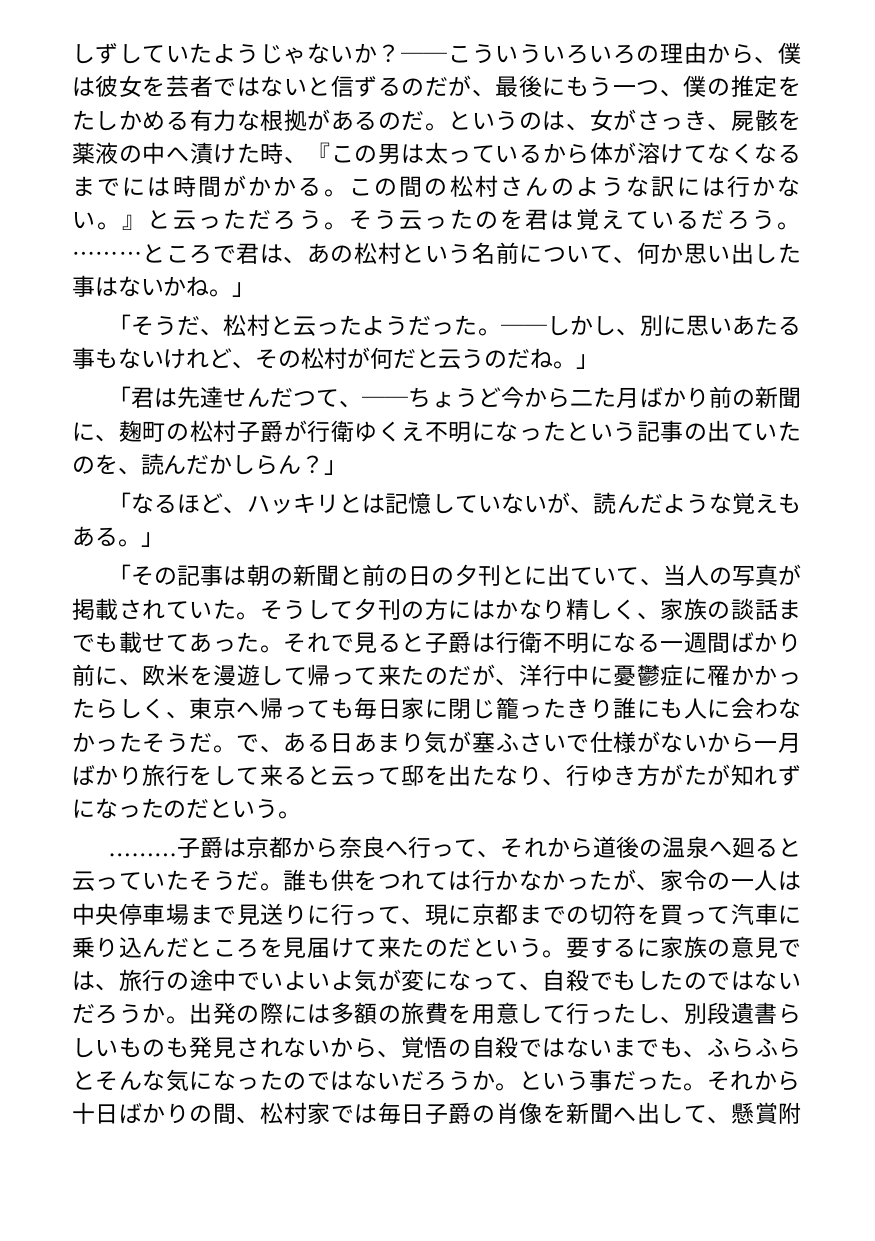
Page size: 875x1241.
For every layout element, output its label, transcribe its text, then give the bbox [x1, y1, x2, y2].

text 「そうだ、松村と云ったようだった。──しかし、別に思いあたる事もないけれど、その松村が何だと云うのだね。」 [72, 308, 802, 374]
text ………子爵は京都から奈良へ行って、それから道後の温泉へ廻ると云っていたそうだ。誰も供をつれては行かなかったが、家令の一人は中央停車場まで見送りに行って、現に京都までの切符を買って汽車に乗り込んだところを見届けて来たのだという。要するに家族の意見では、旅行の途中でいよいよ気が変になって、自殺でもしたのではないだろうか。出発の際には多額の旅費を用意して行ったし、別段遺書らしいものも発見されないから、覚悟の自殺ではないまでも、ふらふらとそんな気になったのではないだろうか。という事だった。それから十日ばかりの間、松村家では毎日子爵の肖像を新聞へ出して、懸賞附 [72, 830, 802, 1129]
text 「君は先達せんだつて、──ちょうど今から二た月ばかり前の新聞に、麹町の松村子爵が行衛ゆくえ不明になったという記事の出ていたのを、読んだかしらん？」 [72, 380, 802, 480]
text 「その記事は朝の新聞と前の日の夕刊とに出ていて、当人の写真が掲載されていた。そうして夕刊の方にはかなり精しく、家族の談話までも載せてあった。それで見ると子爵は行衛不明になる一週間ばかり前に、欧米を漫遊して帰って来たのだが、洋行中に憂鬱症に罹かかったらしく、東京へ帰っても毎日家に閉じ籠ったきり誰にも人に会わなかったそうだ。で、ある日あまり気が塞ふさいで仕様がないから一月ばかり旅行をして来ると云って邸を出たなり、行ゆき方がたが知れずになったのだという。 [72, 558, 802, 824]
text しずしていたようじゃないか？──こういういろいろの理由から、僕は彼女を芸者ではないと信ずるのだが、最後にもう一つ、僕の推定をたしかめる有力な根拠があるのだ。というのは、女がさっき、屍骸を薬液の中へ漬けた時、『この男は太っているから体が溶けてなくなるまでには時間がかかる。この間の松村さんのような訳には行かない。』と云っただろう。そう云ったのを君は覚えているだろう。………ところで君は、あの松村という名前について、何か思い出した事はないかね。」 [72, 36, 802, 302]
text 「なるほど、ハッキリとは記憶していないが、読んだような覚えもある。」 [72, 486, 802, 552]
